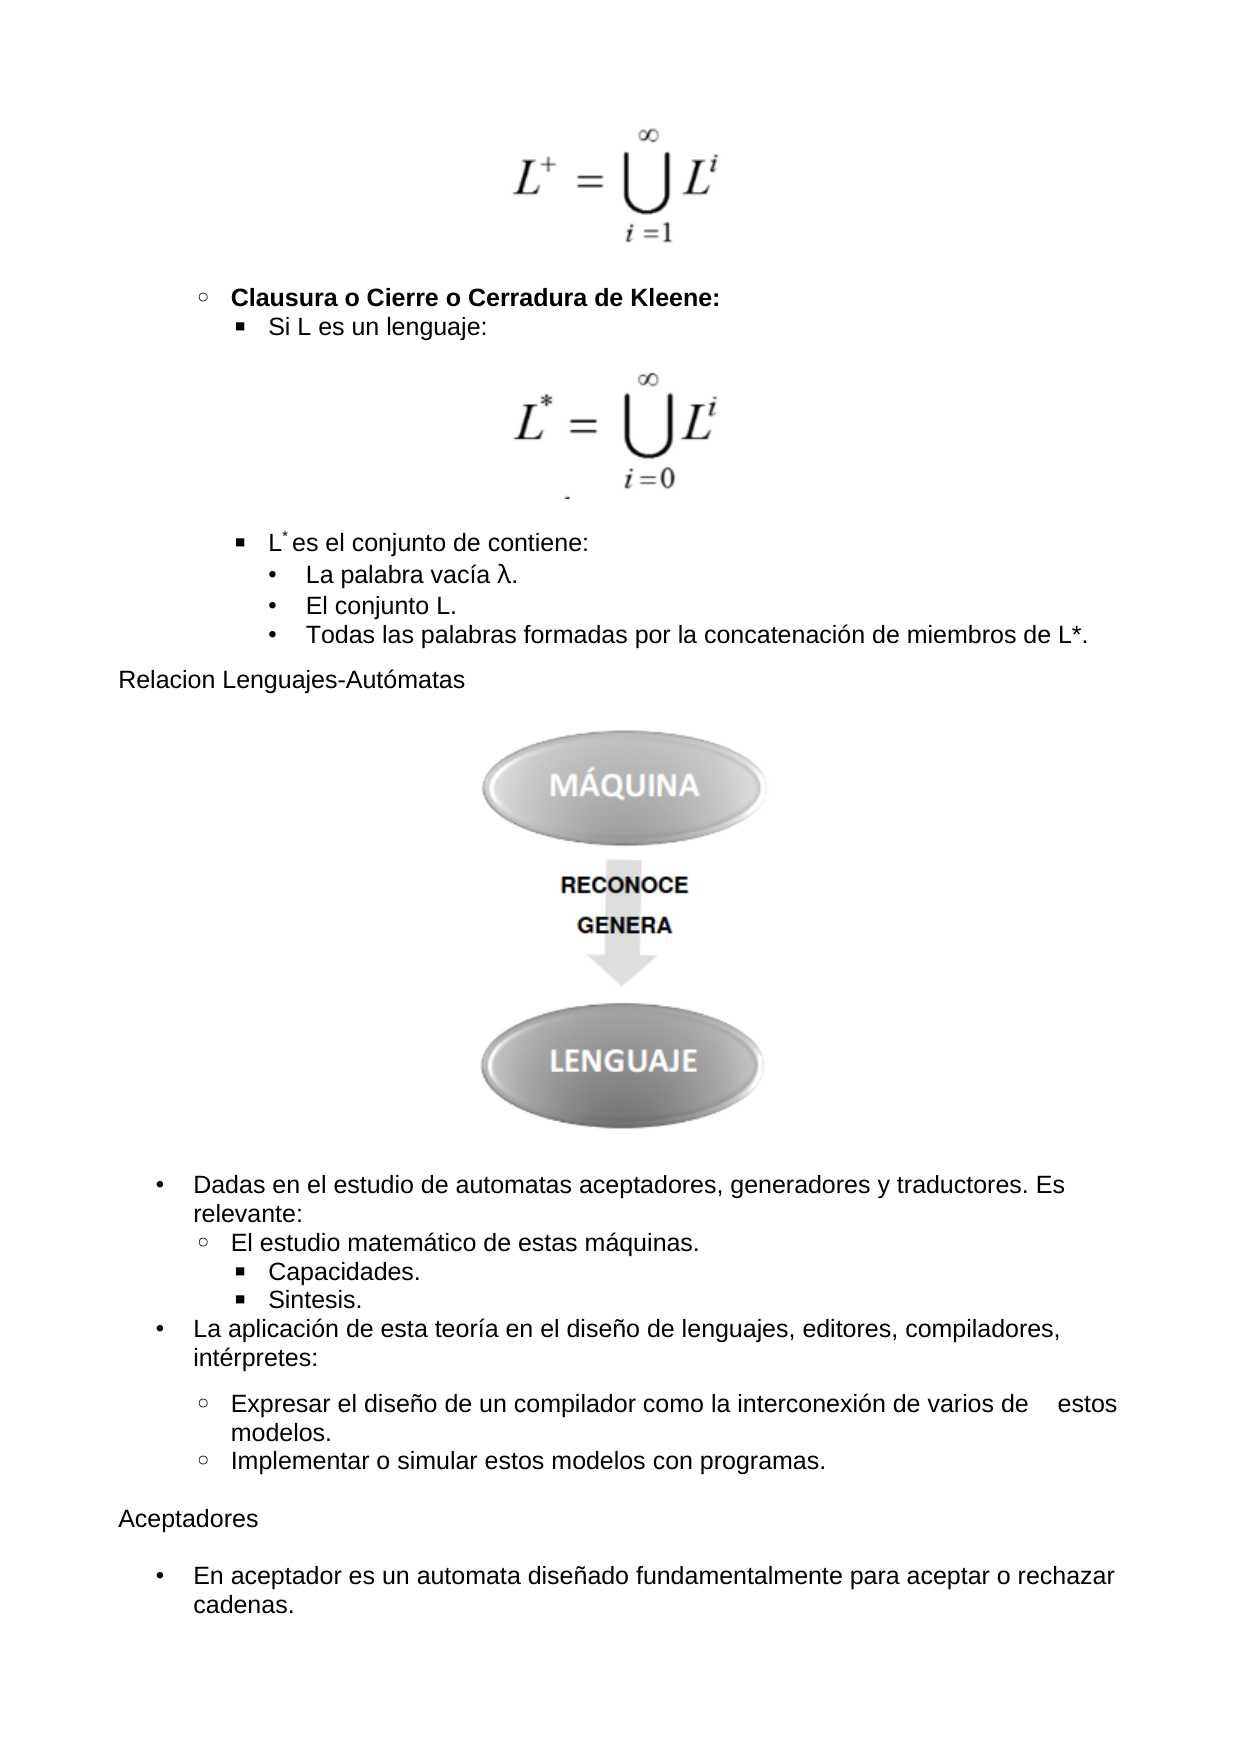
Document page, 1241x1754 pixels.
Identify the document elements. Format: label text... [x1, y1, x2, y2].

list Capacidades. [231, 1257, 1122, 1286]
picture [454, 722, 786, 1142]
list Si L es un lenguaje: [231, 312, 1122, 341]
list Implementar o simular estos modelos con programas. [193, 1446, 1122, 1475]
list Clausura o Cierre o Cerradura de Kleene: [193, 283, 1122, 312]
text Relacion Lenguajes-Autómatas [118, 665, 1122, 694]
list En aceptador es un automata diseñado fundamentalmente para aceptar o rechazar cadenas. [156, 1561, 1122, 1619]
list Todas las palabras formadas por la concatenación de miembros de L*. [268, 619, 1122, 648]
list La palabra vacía λ. [268, 557, 1122, 591]
list El estudio matemático de estas máquinas. [193, 1228, 1122, 1257]
text Aceptadores [118, 1504, 1122, 1533]
list Sintesis. [231, 1286, 1122, 1314]
list Expresar el diseño de un compilador como la interconexión de varios de estos modelos. [193, 1389, 1122, 1446]
picture [508, 118, 732, 255]
list La aplicación de esta teoría en el diseño de lenguajes, editores, compiladores, intérpretes: [156, 1314, 1122, 1372]
picture [510, 370, 730, 499]
list El conjunto L. [268, 591, 1122, 619]
list Dadas en el estudio de automatas aceptadores, generadores y traductores. Es relevante: [156, 1170, 1122, 1228]
list L* es el conjunto de contiene: [231, 528, 1122, 557]
